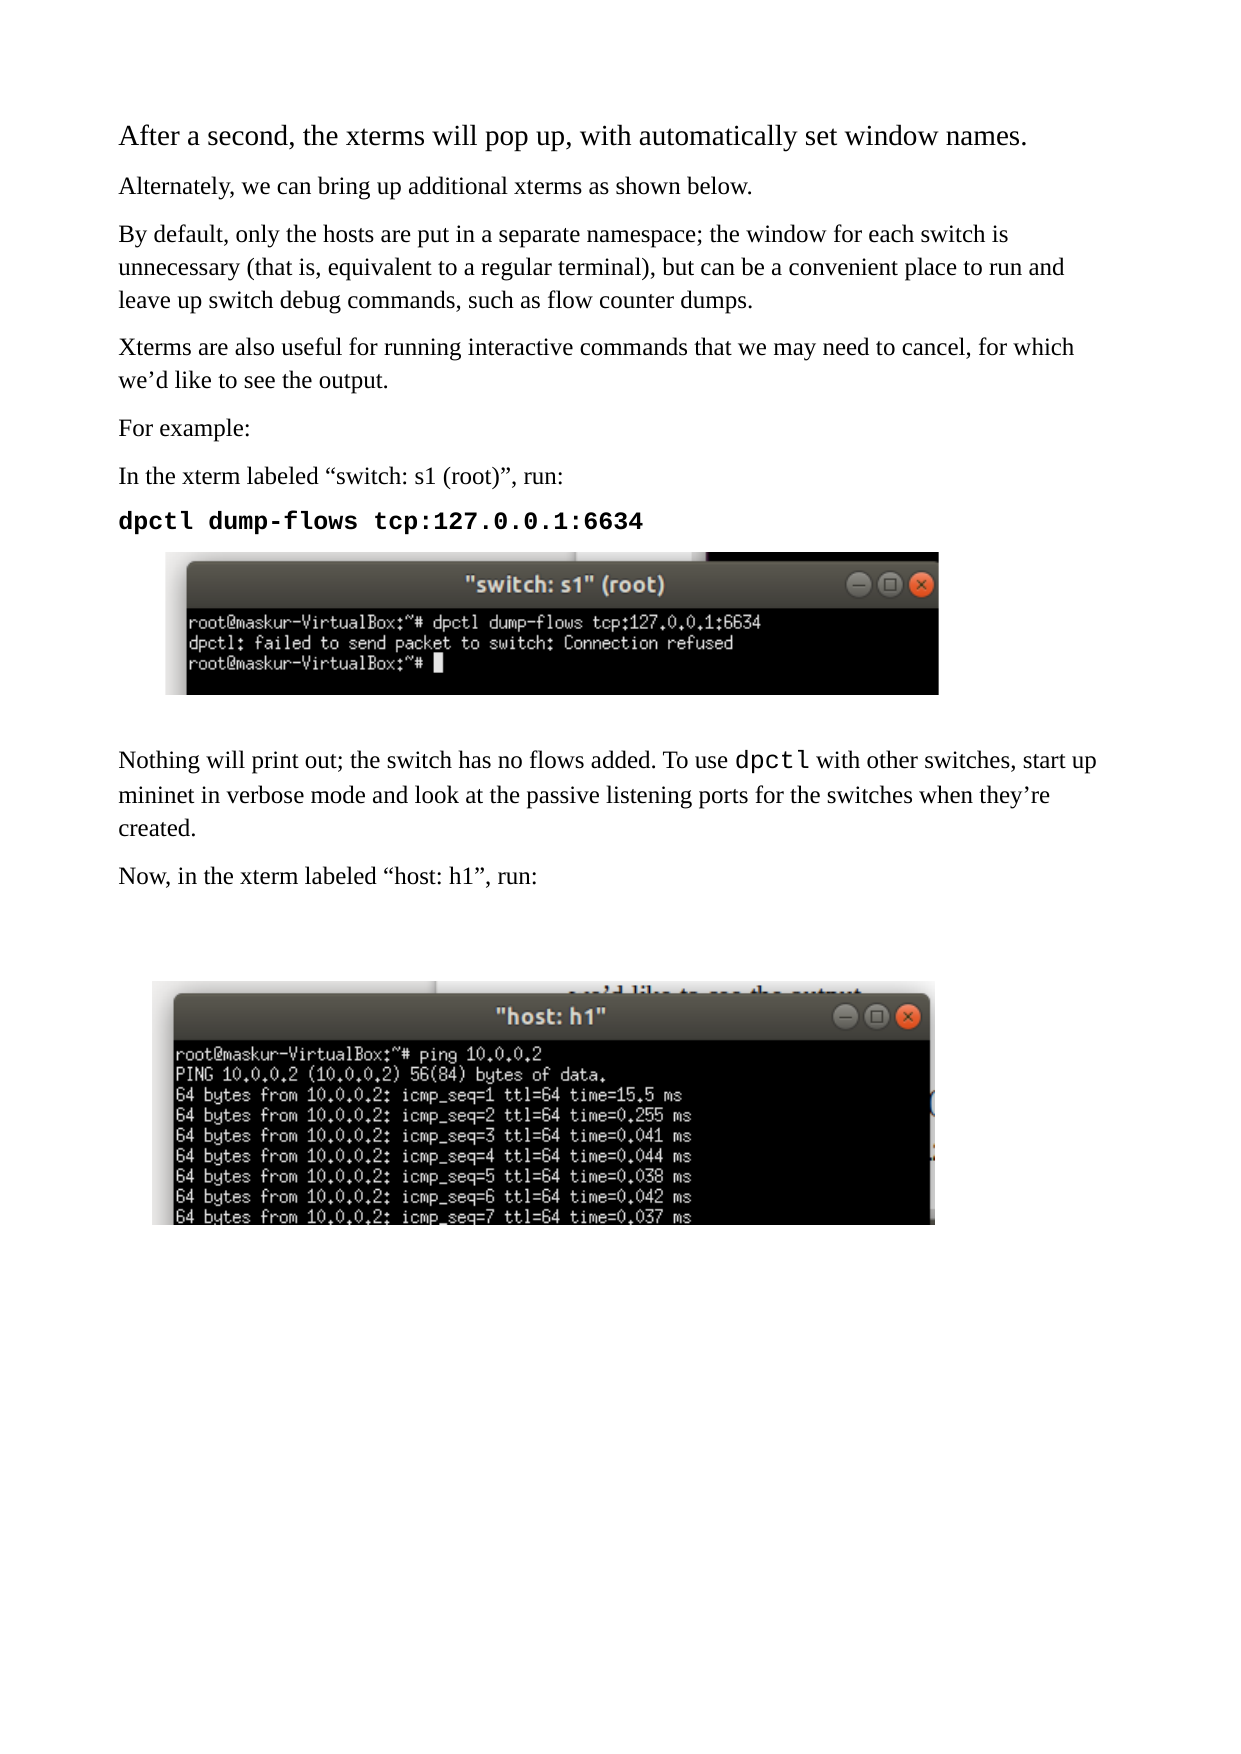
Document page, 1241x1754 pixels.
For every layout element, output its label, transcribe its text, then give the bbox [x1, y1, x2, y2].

picture [165, 552, 939, 695]
text Alternately, we can bring up additional xterms as shown below. [118, 171, 1122, 200]
text Xterms are also useful for running interactive commands that we may need to cancel, for which we’d like to see the output. [118, 332, 1122, 394]
text dpctl dump-flows tcp:127.0.0.1:6634 [118, 508, 1122, 537]
text Nothing will print out; the switch has no flows added. To use dpctl with other switches, start up mininet in verbose mode and look at the passive listening ports for the switches when they’re created. [118, 745, 1122, 842]
text By default, only the hosts are put in a separate namespace; the window for each switch is unnecessary (that is, equivalent to a regular terminal), but can be a convenient place to run and leave up switch debug commands, such as flow counter dumps. [118, 219, 1122, 314]
text Now, in the xterm labeled “host: h1”, run: [118, 861, 1122, 890]
picture [152, 981, 935, 1225]
text For example: [118, 413, 1122, 442]
text After a second, the xterms will pop up, with automatically set window names. [118, 118, 1122, 152]
text In the xterm labeled “switch: s1 (root)”, run: [118, 461, 1122, 489]
